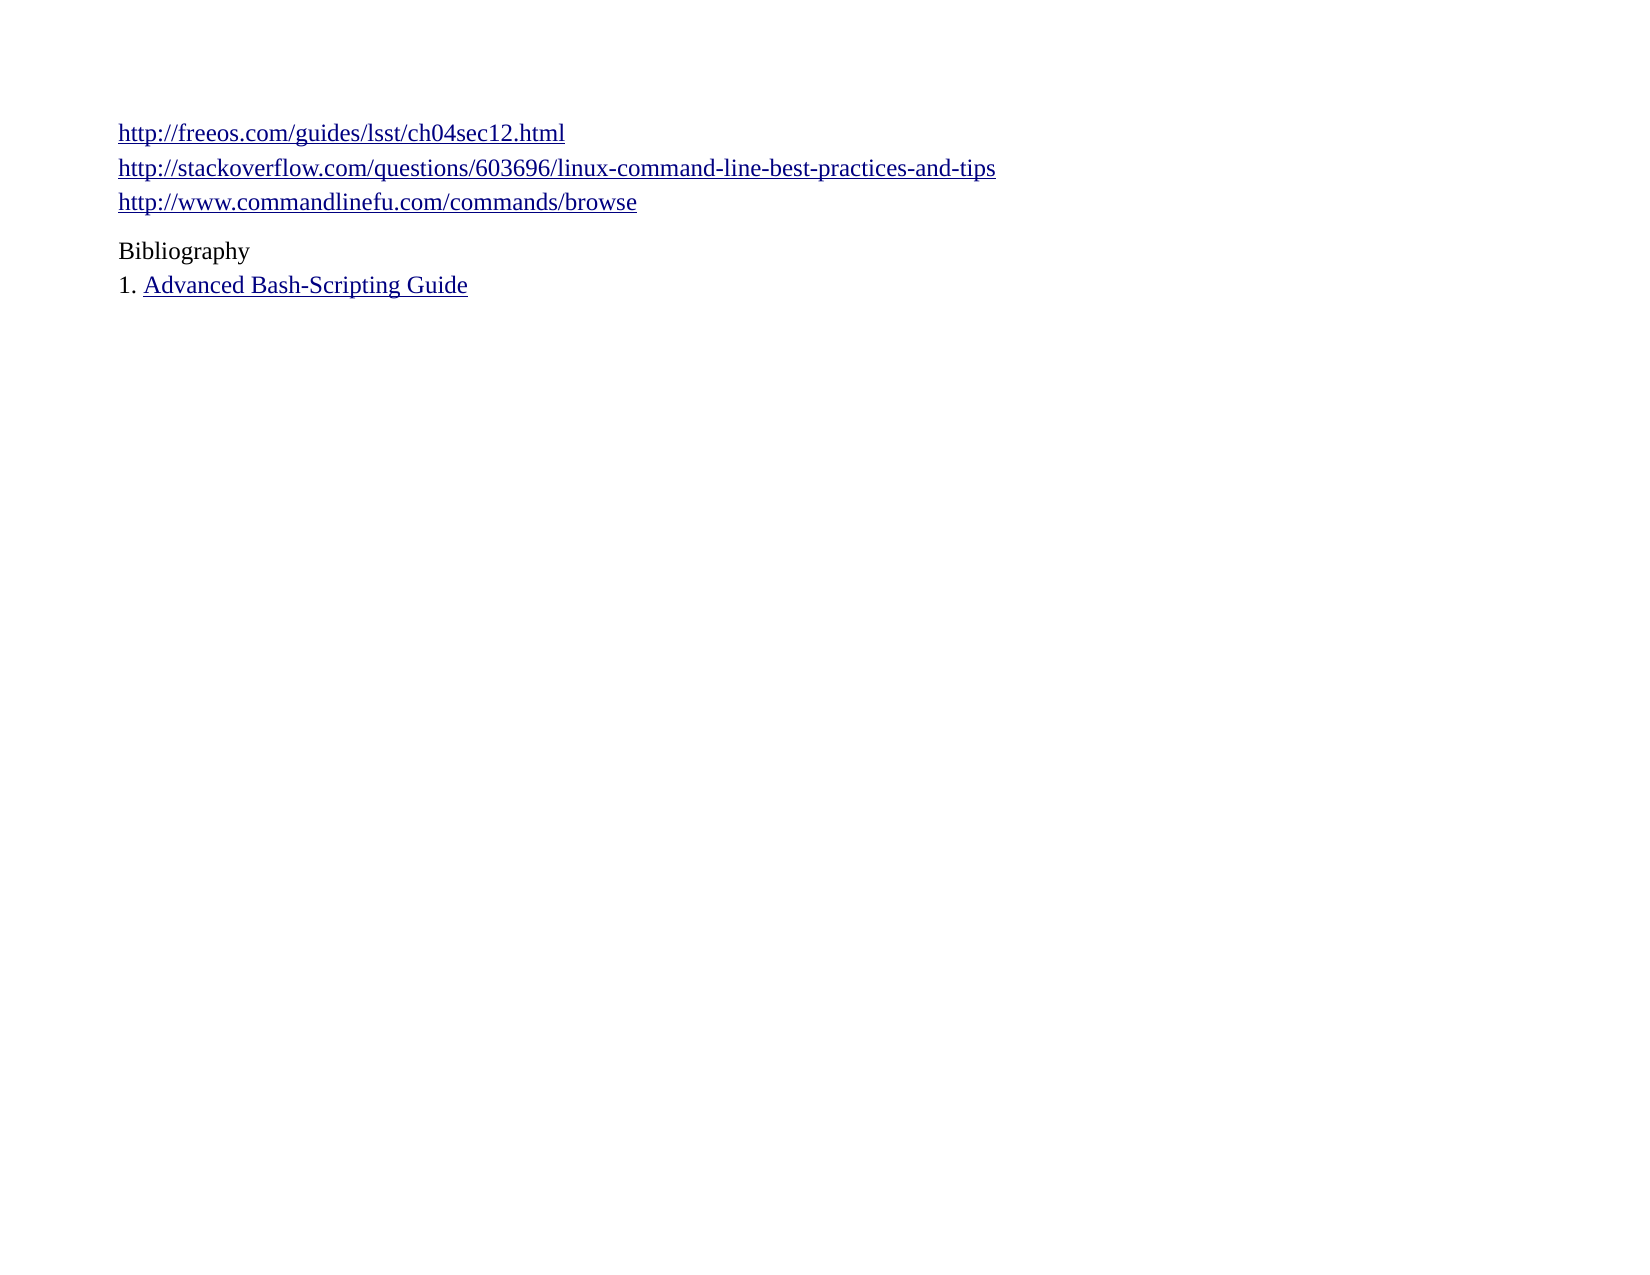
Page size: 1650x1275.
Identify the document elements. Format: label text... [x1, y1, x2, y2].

text Bibliography [118, 236, 1532, 265]
text http://freeos.com/guides/lsst/ch04sec12.html http://stackoverflow.com/questions/603696/linux-command-line-best-practices-and-tips http://www.commandlinefu.com/commands/browse [118, 118, 1532, 216]
text 1. Advanced Bash-Scripting Guide [118, 271, 1532, 299]
